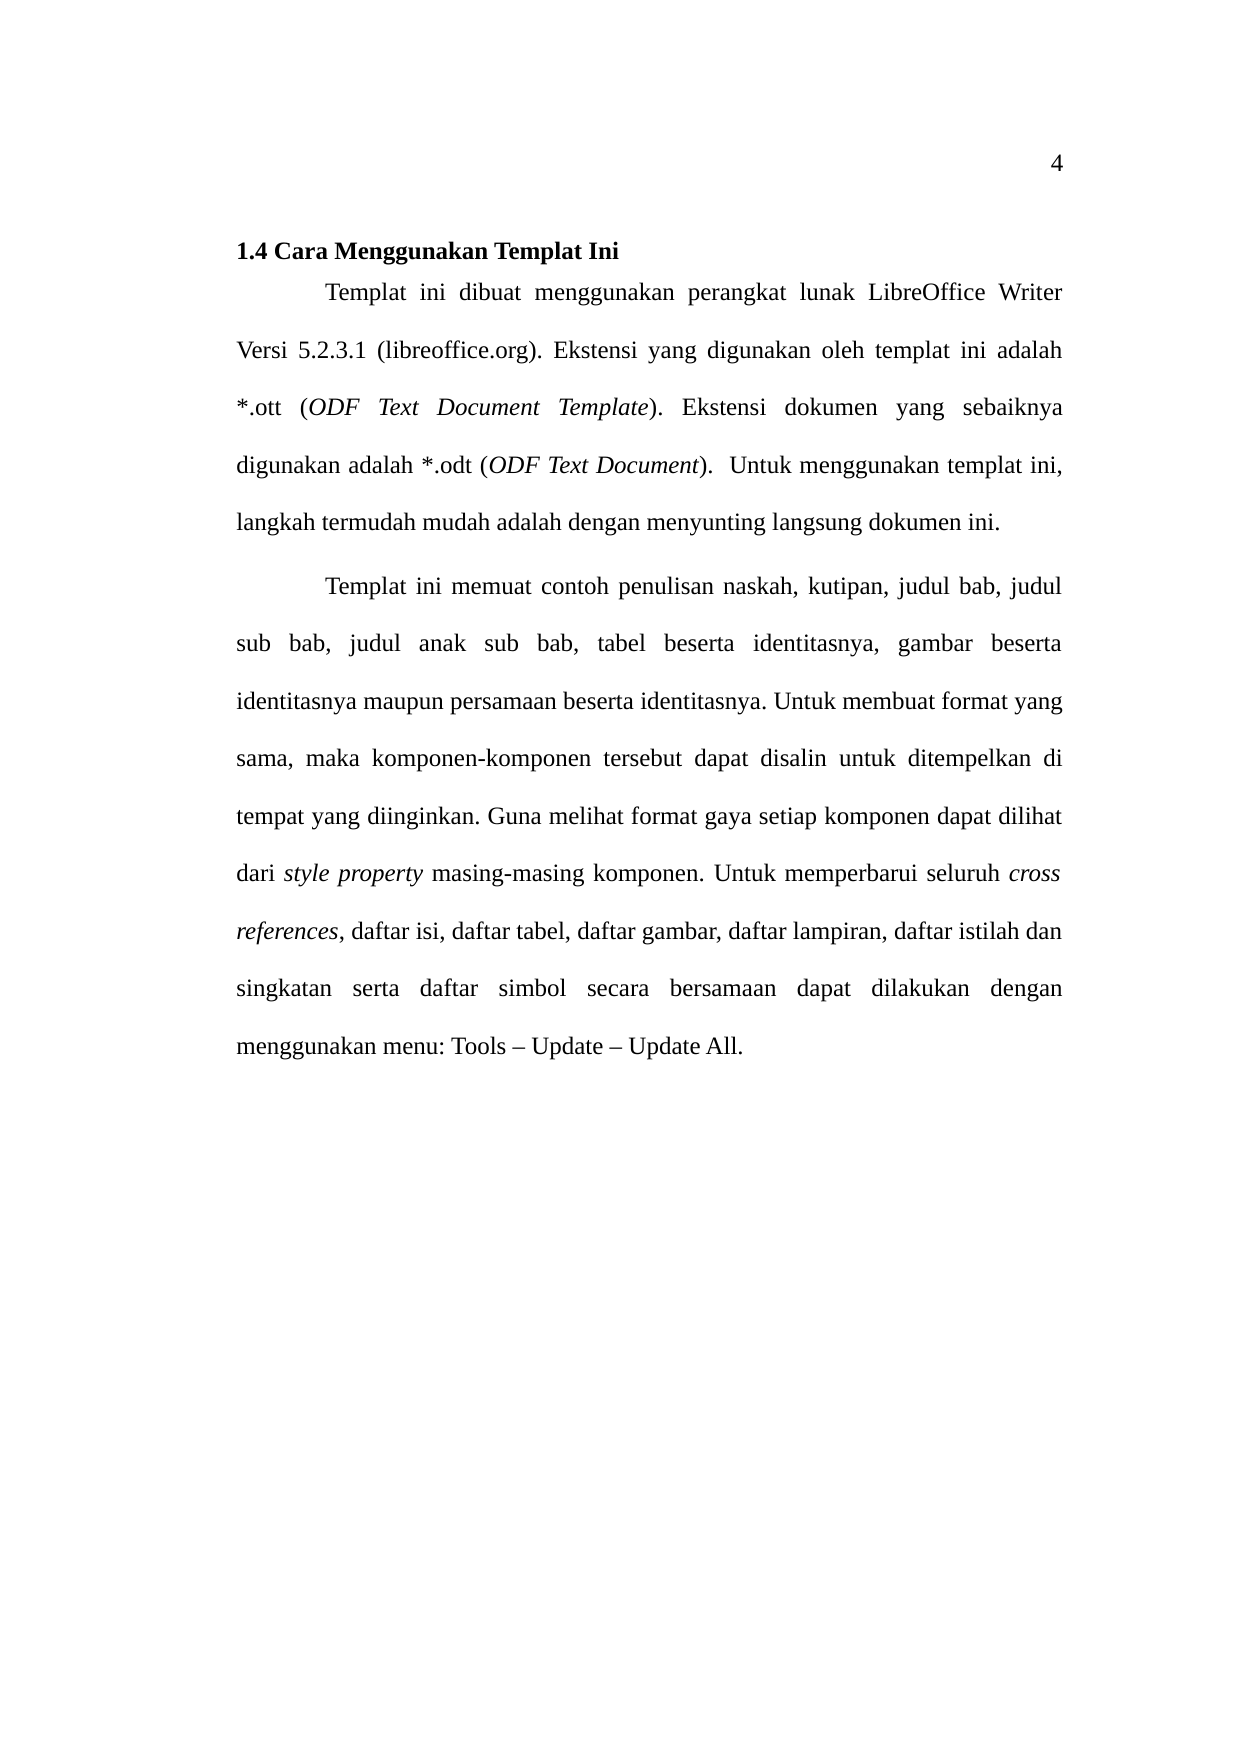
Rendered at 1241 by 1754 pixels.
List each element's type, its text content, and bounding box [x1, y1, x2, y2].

text Templat ini memuat contoh penulisan naskah, kutipan, judul bab, judul sub bab, judul anak sub bab, tabel beserta identitasnya, gambar beserta identitasnya maupun persamaan beserta identitasnya. Untuk membuat format yang sama, maka komponen-komponen tersebut dapat disalin untuk ditempelkan di tempat yang diinginkan. Guna melihat format gaya setiap komponen dapat dilihat dari style property masing-masing komponen. Untuk memperbarui seluruh cross references, daftar isi, daftar tabel, daftar gambar, daftar lampiran, daftar istilah dan singkatan serta daftar simbol secara bersamaan dapat dilakukan dengan menggunakan menu: Tools – Update – Update All. [236, 571, 1063, 1059]
text Templat ini dibuat menggunakan perangkat lunak LibreOffice Writer Versi 5.2.3.1 (libreoffice.org). Ekstensi yang digunakan oleh templat ini adalah *.ott (ODF Text Document Template). Ekstensi dokumen yang sebaiknya digunakan adalah *.odt (ODF Text Document). Untuk menggunakan templat ini, langkah termudah mudah adalah dengan menyunting langsung dokumen ini. [236, 277, 1063, 536]
subtitle Cara Menggunakan Templat Ini [236, 236, 1063, 265]
